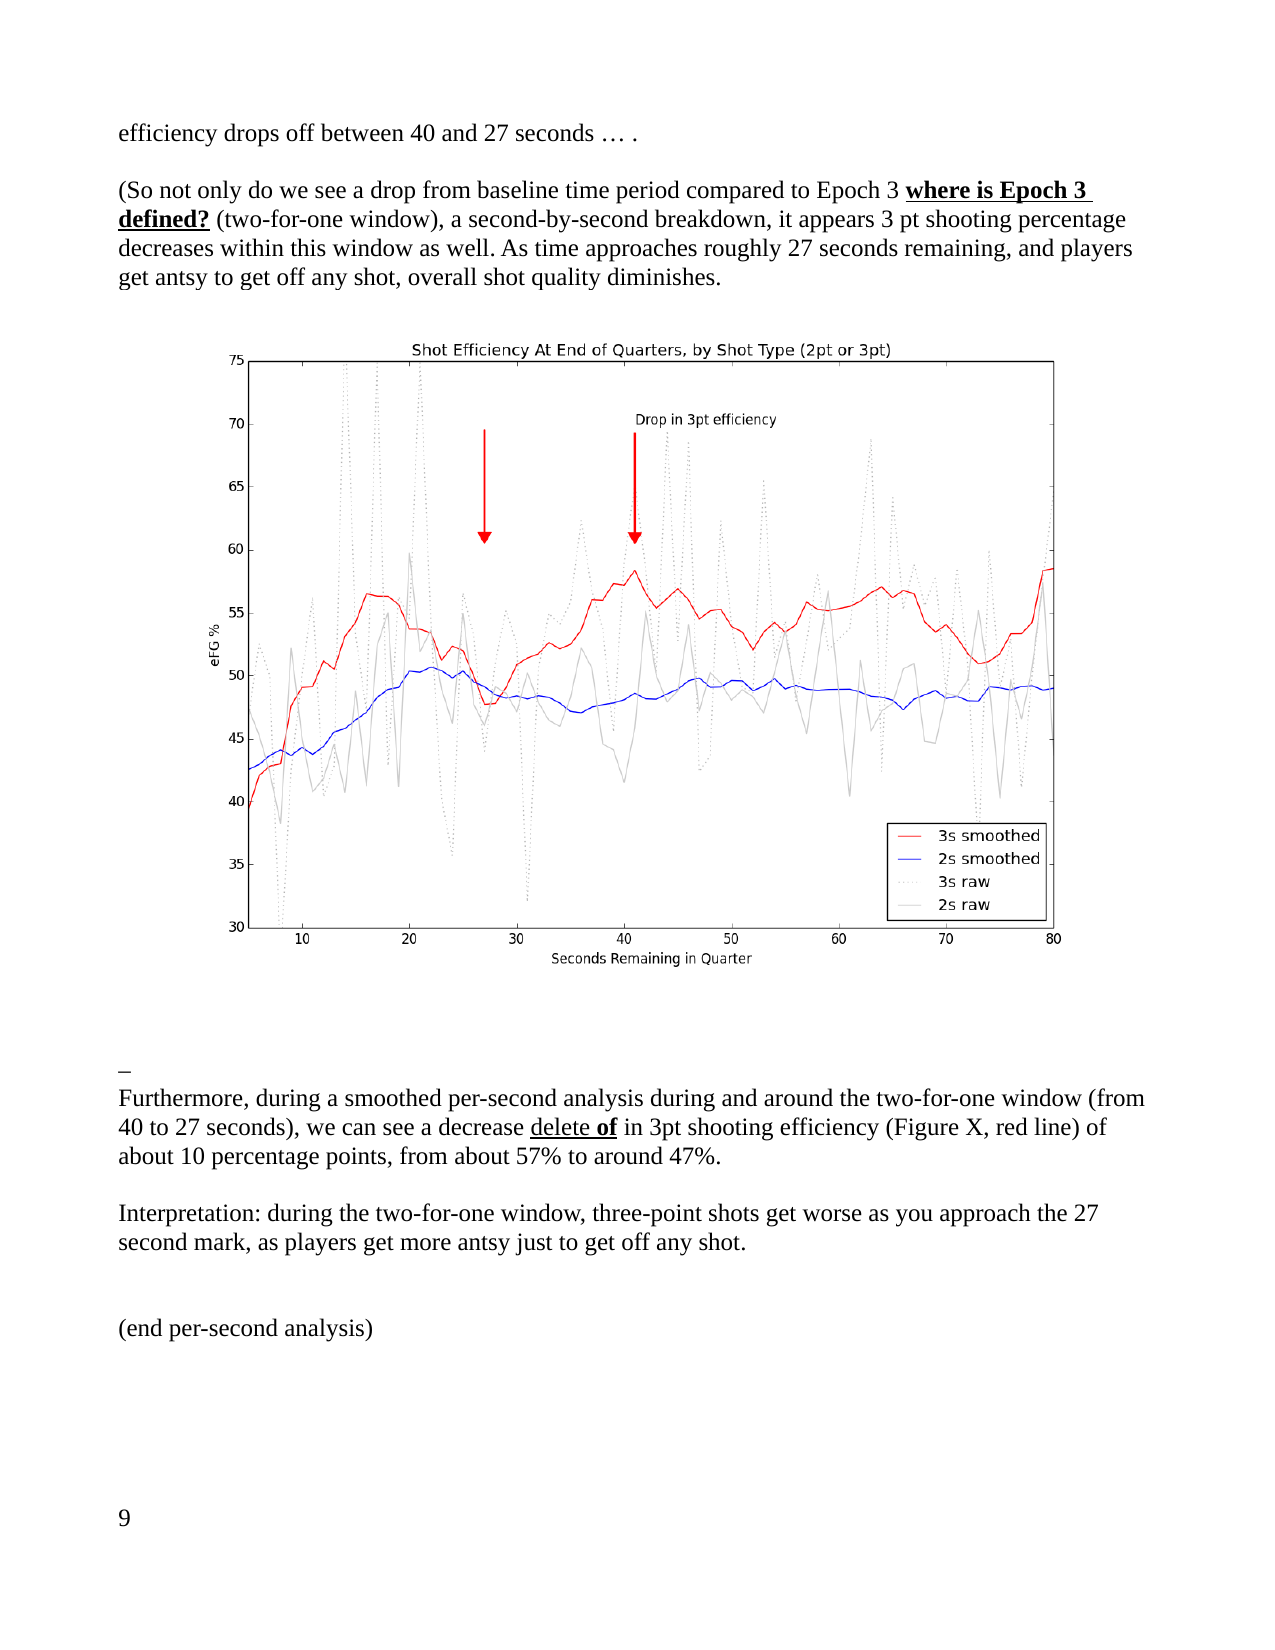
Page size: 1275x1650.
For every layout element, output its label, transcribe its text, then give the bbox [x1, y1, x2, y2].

text Interpretation: during the two-for-one window, three-point shots get worse as you approach the 27 second mark, as players get more antsy just to get off any shot. [118, 1198, 1157, 1256]
text (end per-second analysis) [118, 1313, 1157, 1342]
text Furthermore, during a smoothed per-second analysis during and around the two-for-one window (from 40 to 27 seconds), we can see a decrease delete of in 3pt shooting efficiency (Figure X, red line) of about 10 percentage points, from about 57% to around 47%. [118, 1083, 1157, 1170]
picture [118, 290, 1157, 998]
text (So not only do we see a drop from baseline time period compared to Epoch 3 where is Epoch 3 defined? (two-for-one window), a second-by-second breakdown, it appears 3 pt shooting percentage decreases within this window as well. As time approaches roughly 27 seconds remaining, and players get antsy to get off any shot, overall shot quality diminishes. [118, 176, 1157, 290]
text efficiency drops off between 40 and 27 seconds … . [118, 118, 1157, 147]
text – [118, 1055, 1157, 1083]
